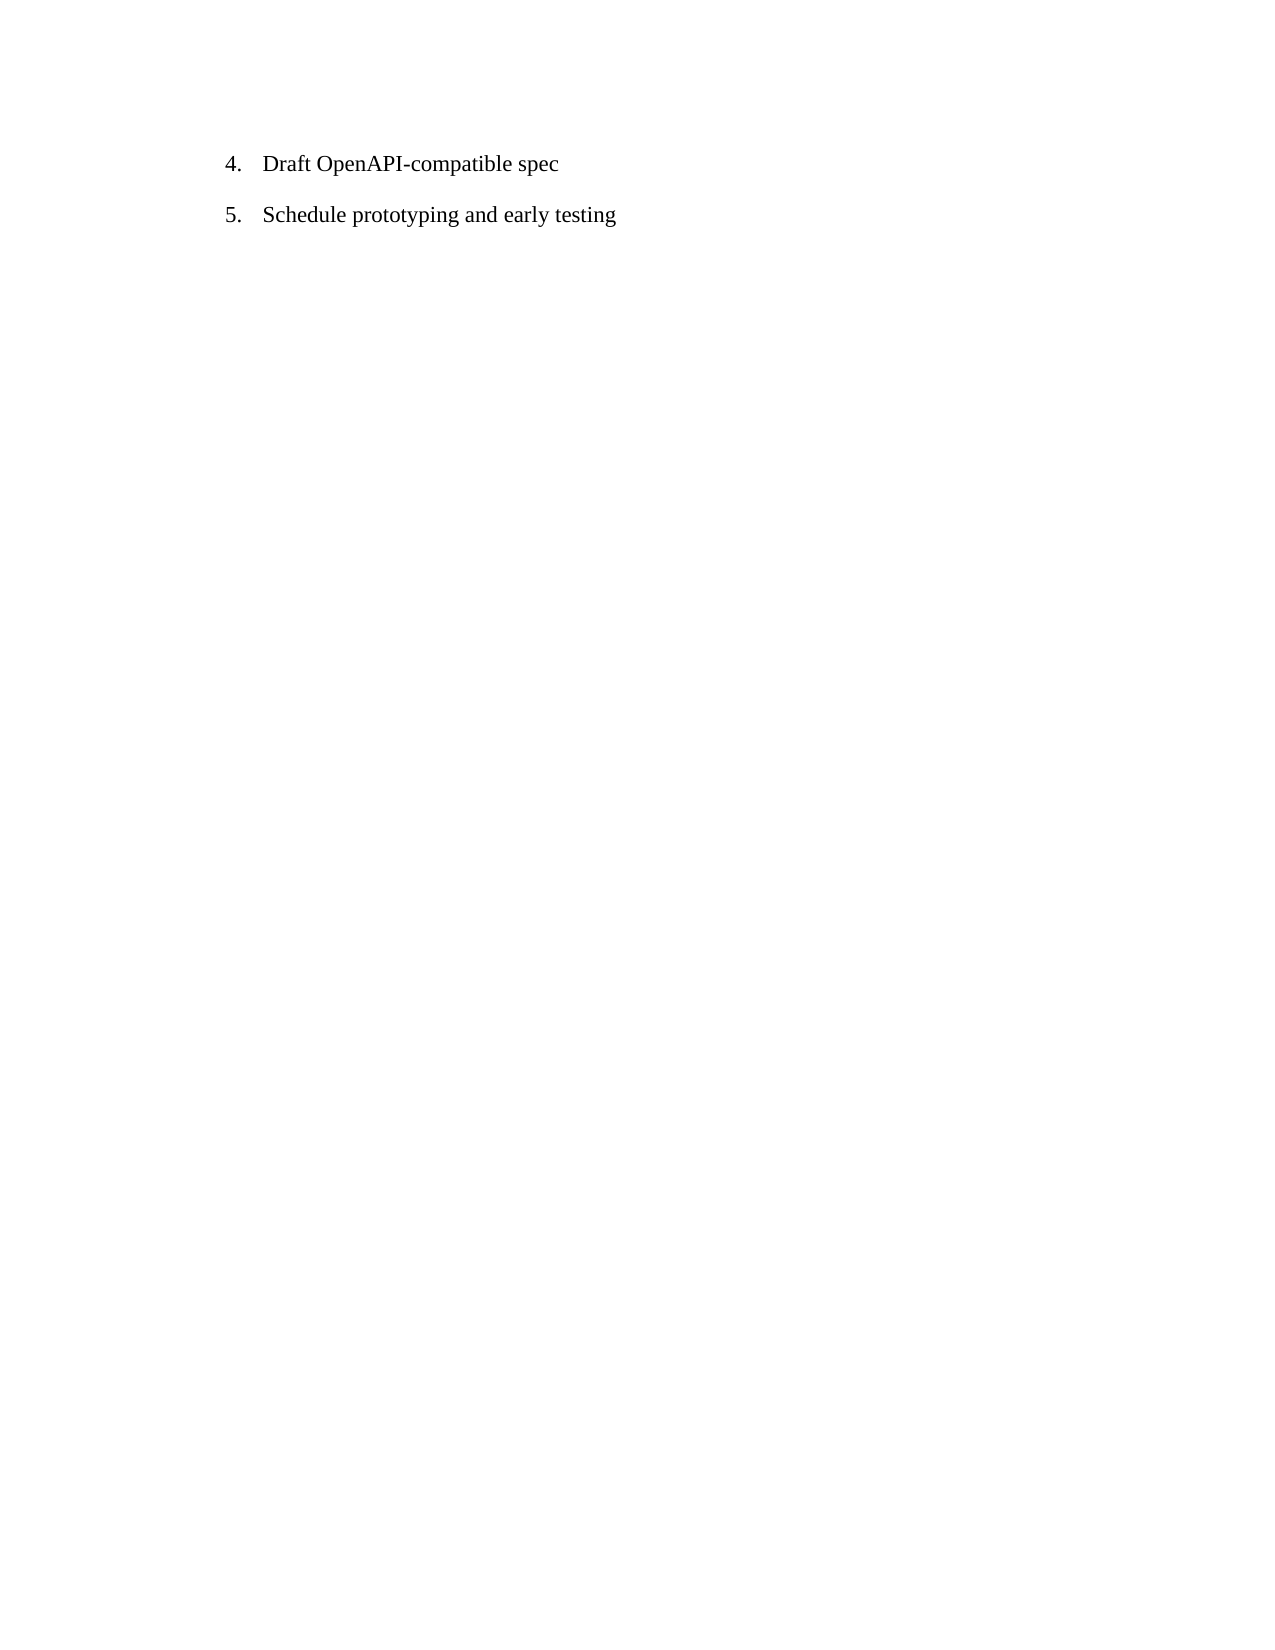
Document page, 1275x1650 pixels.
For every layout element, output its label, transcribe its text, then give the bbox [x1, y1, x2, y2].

list Schedule prototyping and early testing [225, 201, 1087, 227]
list Draft OpenAPI-compatible spec [225, 150, 1087, 176]
